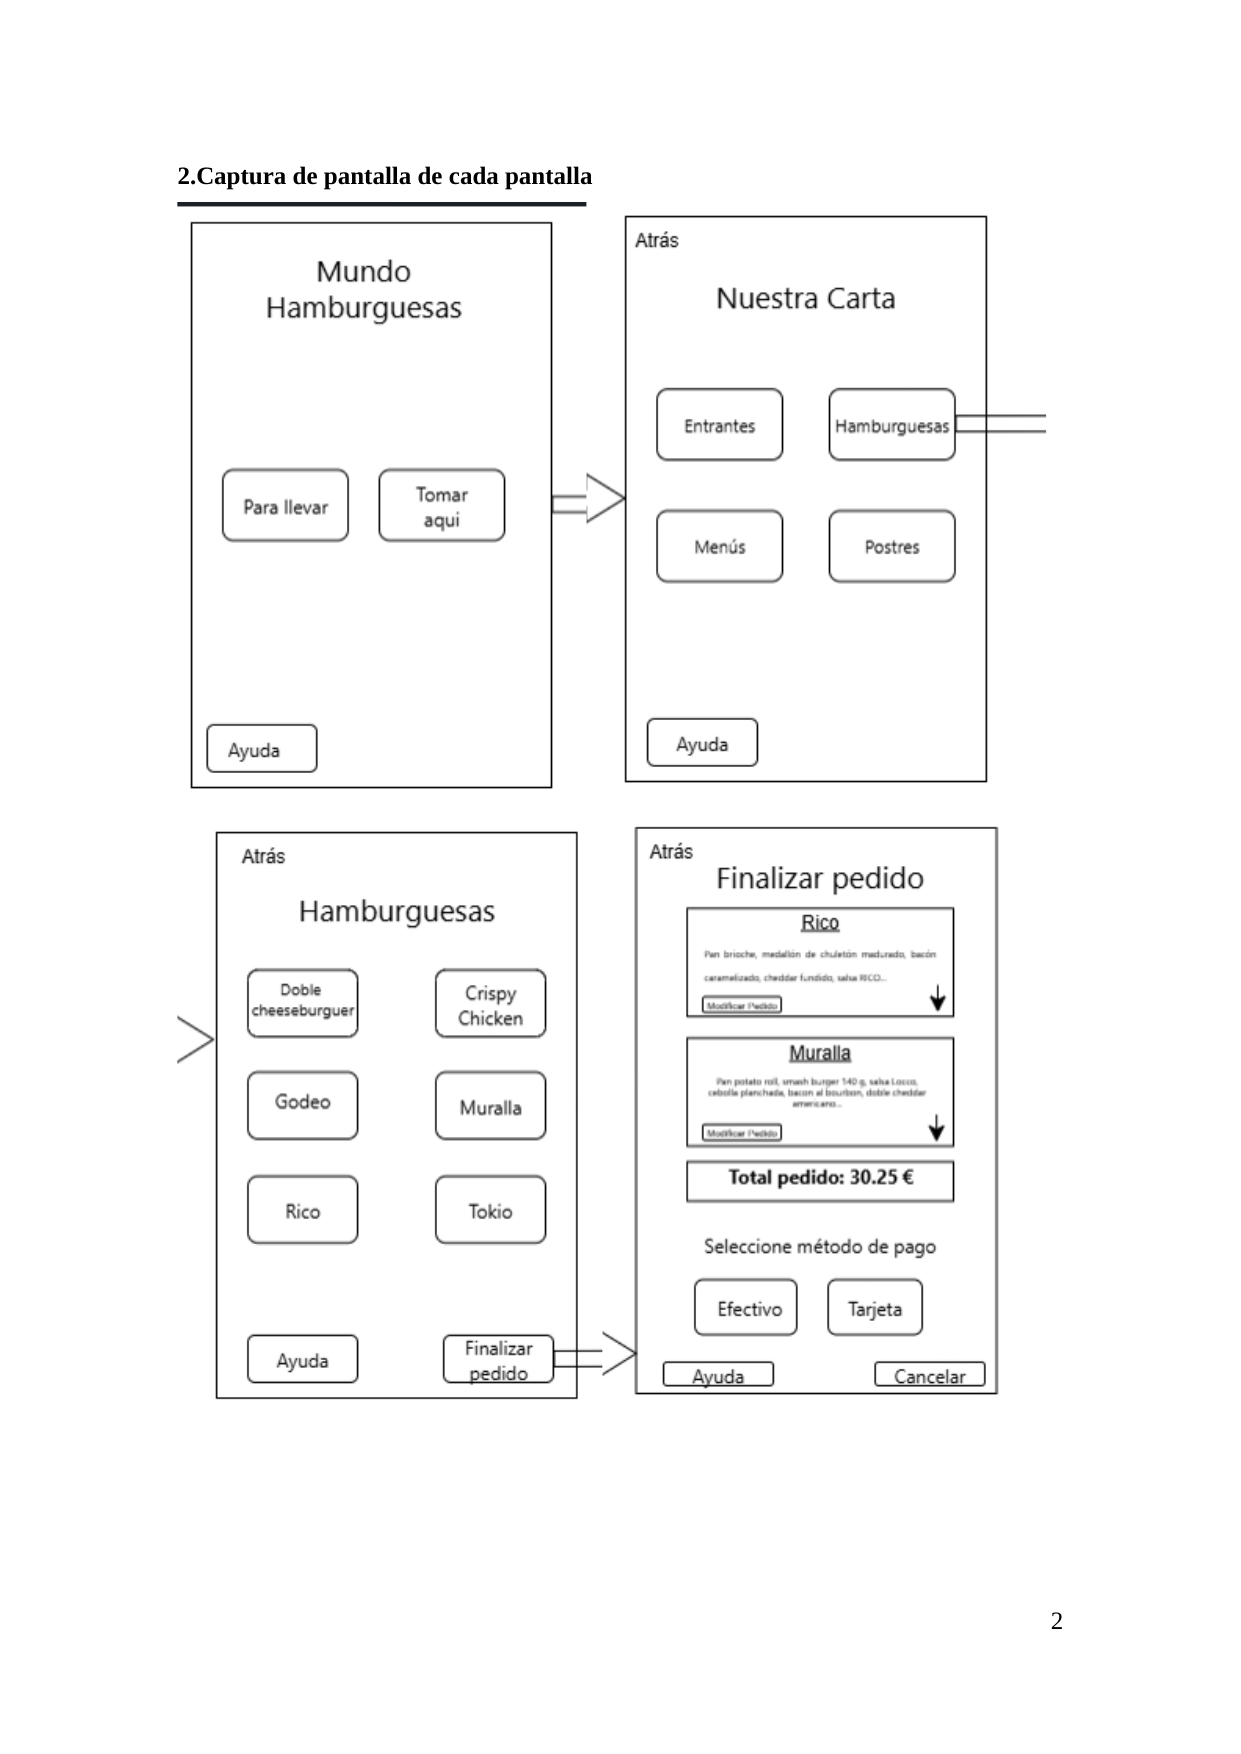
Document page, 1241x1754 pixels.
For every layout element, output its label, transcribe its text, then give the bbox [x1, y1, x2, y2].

subtitle 2.Captura de pantalla de cada pantalla [177, 161, 1063, 190]
